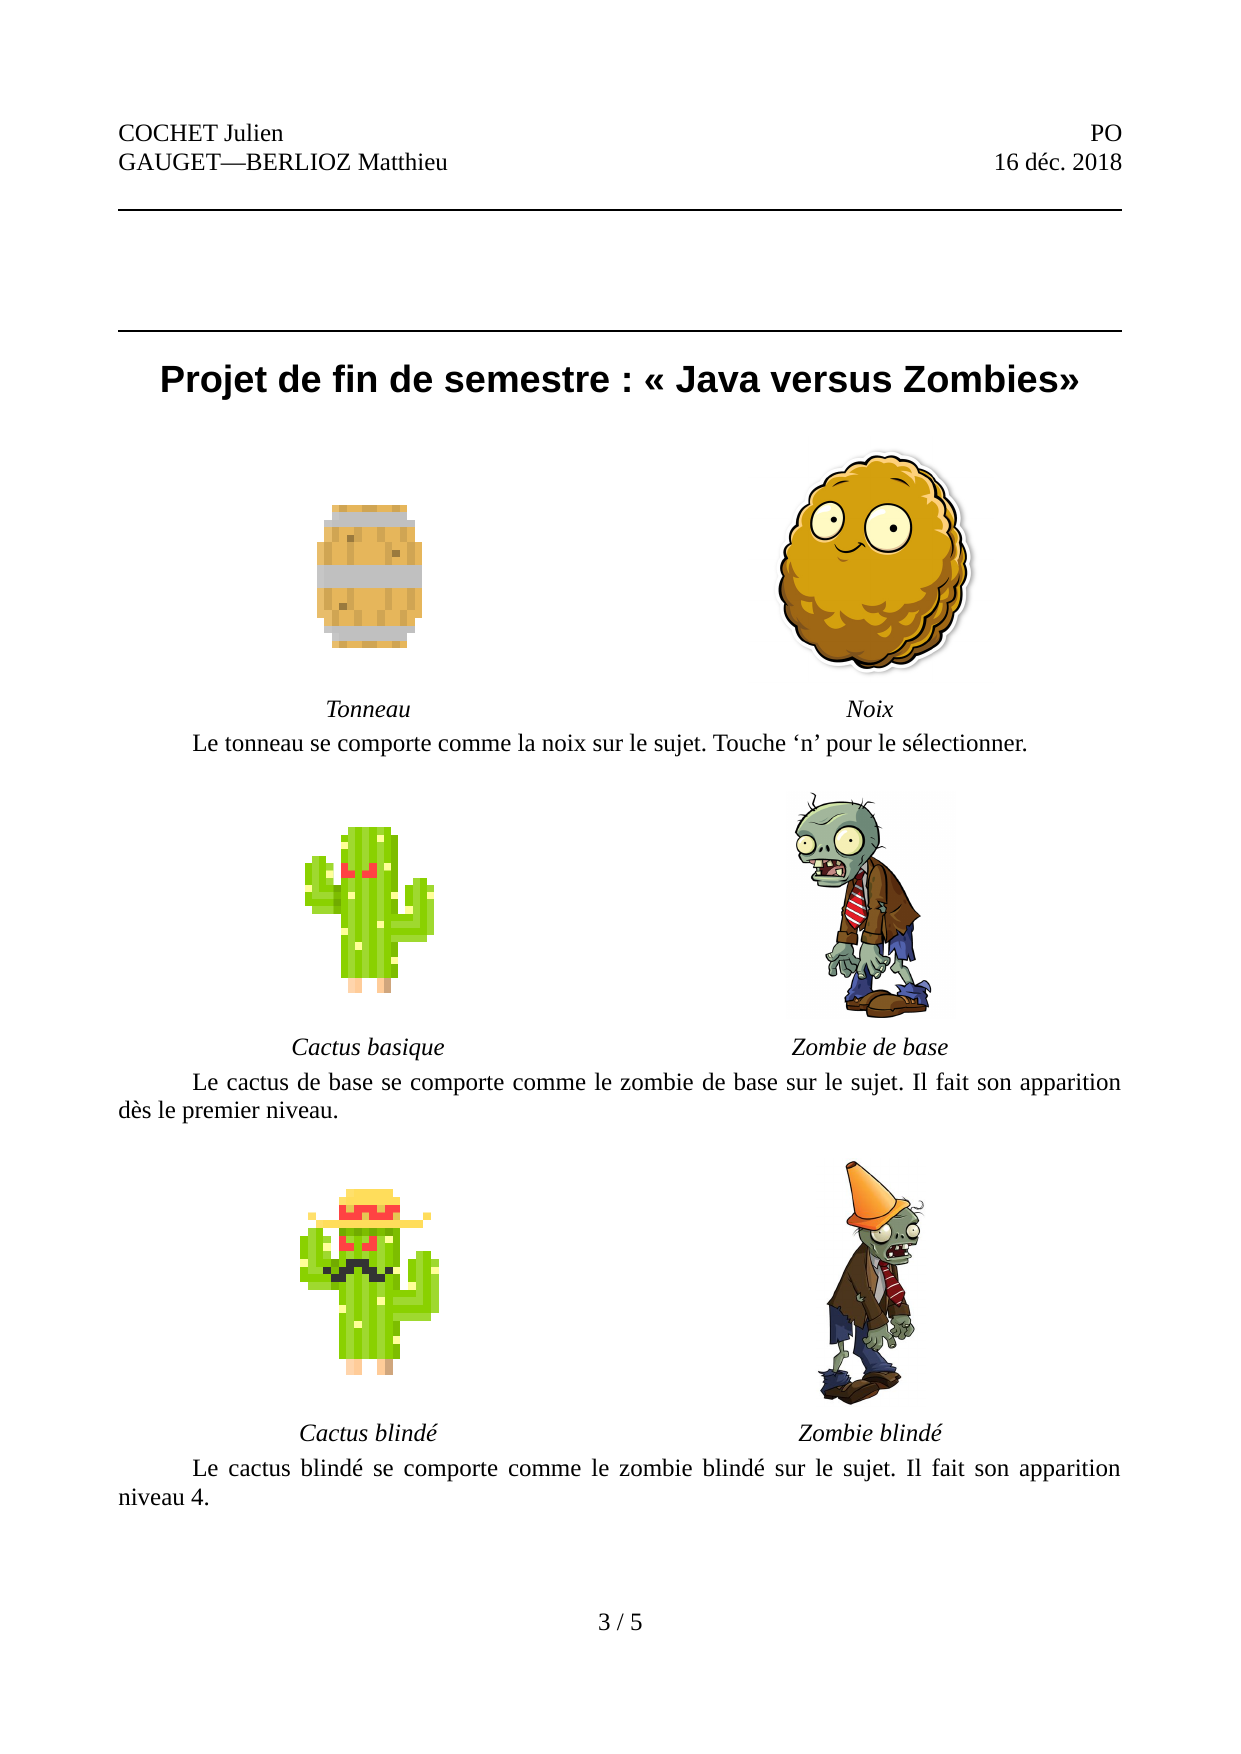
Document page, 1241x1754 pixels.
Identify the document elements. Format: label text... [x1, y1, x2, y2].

table_header [620, 786, 1122, 1027]
text Le cactus blindé se comporte comme le zombie blindé sur le sujet. Il fait son apparition niveau 4. [118, 1453, 1122, 1510]
table_header [118, 786, 620, 1027]
text Le cactus de base se comporte comme le zombie de base sur le sujet. Il fait son apparition dès le premier niveau. [118, 1067, 1122, 1124]
table_cell Zombie de base [620, 1027, 1122, 1067]
table_header [118, 430, 620, 688]
table_cell Noix [620, 688, 1122, 728]
text Le tonneau se comporte comme la noix sur le sujet. Touche ‘n’ pour le sélectionner. [118, 728, 1122, 757]
table_cell Cactus basique [118, 1027, 620, 1067]
picture [248, 436, 490, 678]
picture [815, 1158, 927, 1407]
picture [246, 1158, 492, 1405]
table_header [118, 1153, 620, 1413]
picture [785, 791, 957, 1019]
table_header [620, 430, 1122, 688]
picture [254, 791, 484, 1021]
table_cell Cactus blindé [118, 1413, 620, 1453]
table_header [620, 1153, 1122, 1413]
table_cell Zombie blindé [620, 1413, 1122, 1453]
picture [747, 436, 995, 683]
table_cell Tonneau [118, 688, 620, 728]
